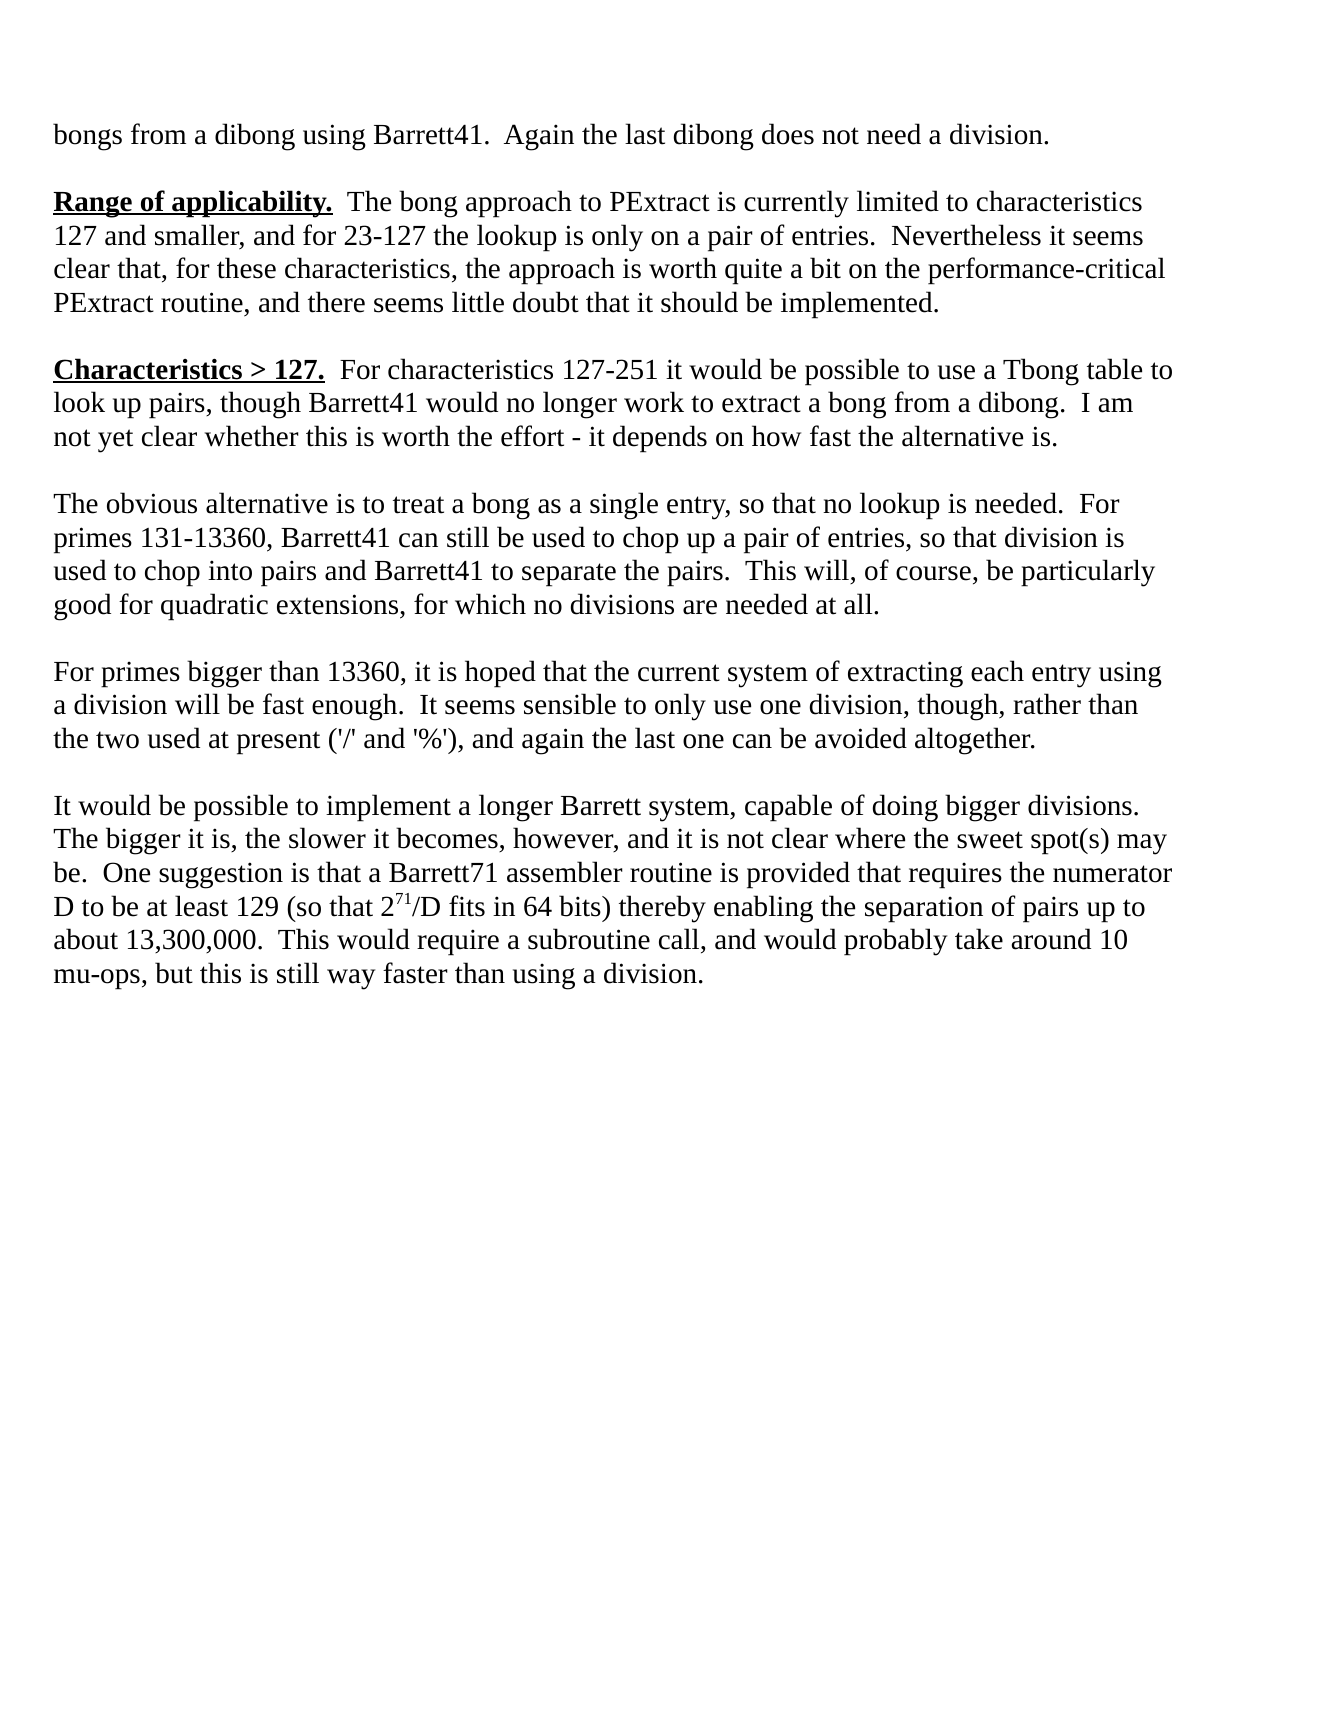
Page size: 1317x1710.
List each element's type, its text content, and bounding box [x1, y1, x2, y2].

text The obvious alternative is to treat a bong as a single entry, so that no lookup is needed. For primes 131-13360, Barrett41 can still be used to chop up a pair of entries, so that division is used to chop into pairs and Barrett41 to separate the pairs. This will, of course, be particularly good for quadratic extensions, for which no divisions are needed at all. [53, 486, 1174, 620]
text Characteristics > 127. For characteristics 127-251 it would be possible to use a Tbong table to look up pairs, though Barrett41 would no longer work to extract a bong from a dibong. I am not yet clear whether this is worth the effort - it depends on how fast the alternative is. [53, 352, 1174, 453]
text bongs from a dibong using Barrett41. Again the last dibong does not need a division. [53, 117, 1174, 151]
text It would be possible to implement a longer Barrett system, capable of doing bigger divisions. The bigger it is, the slower it becomes, however, and it is not clear where the sweet spot(s) may be. One suggestion is that a Barrett71 assembler routine is provided that requires the numerator D to be at least 129 (so that 271/D fits in 64 bits) thereby enabling the separation of pairs up to about 13,300,000. This would require a subroutine call, and would probably take around 10 mu-ops, but this is still way faster than using a division. [53, 788, 1174, 989]
text Range of applicability. The bong approach to PExtract is currently limited to characteristics 127 and smaller, and for 23-127 the lookup is only on a pair of entries. Nevertheless it seems clear that, for these characteristics, the approach is worth quite a bit on the performance-critical PExtract routine, and there seems little doubt that it should be implemented. [53, 184, 1174, 318]
text For primes bigger than 13360, it is hoped that the current system of extracting each entry using a division will be fast enough. It seems sensible to only use one division, though, rather than the two used at present ('/' and '%'), and again the last one can be avoided altogether. [53, 654, 1174, 754]
